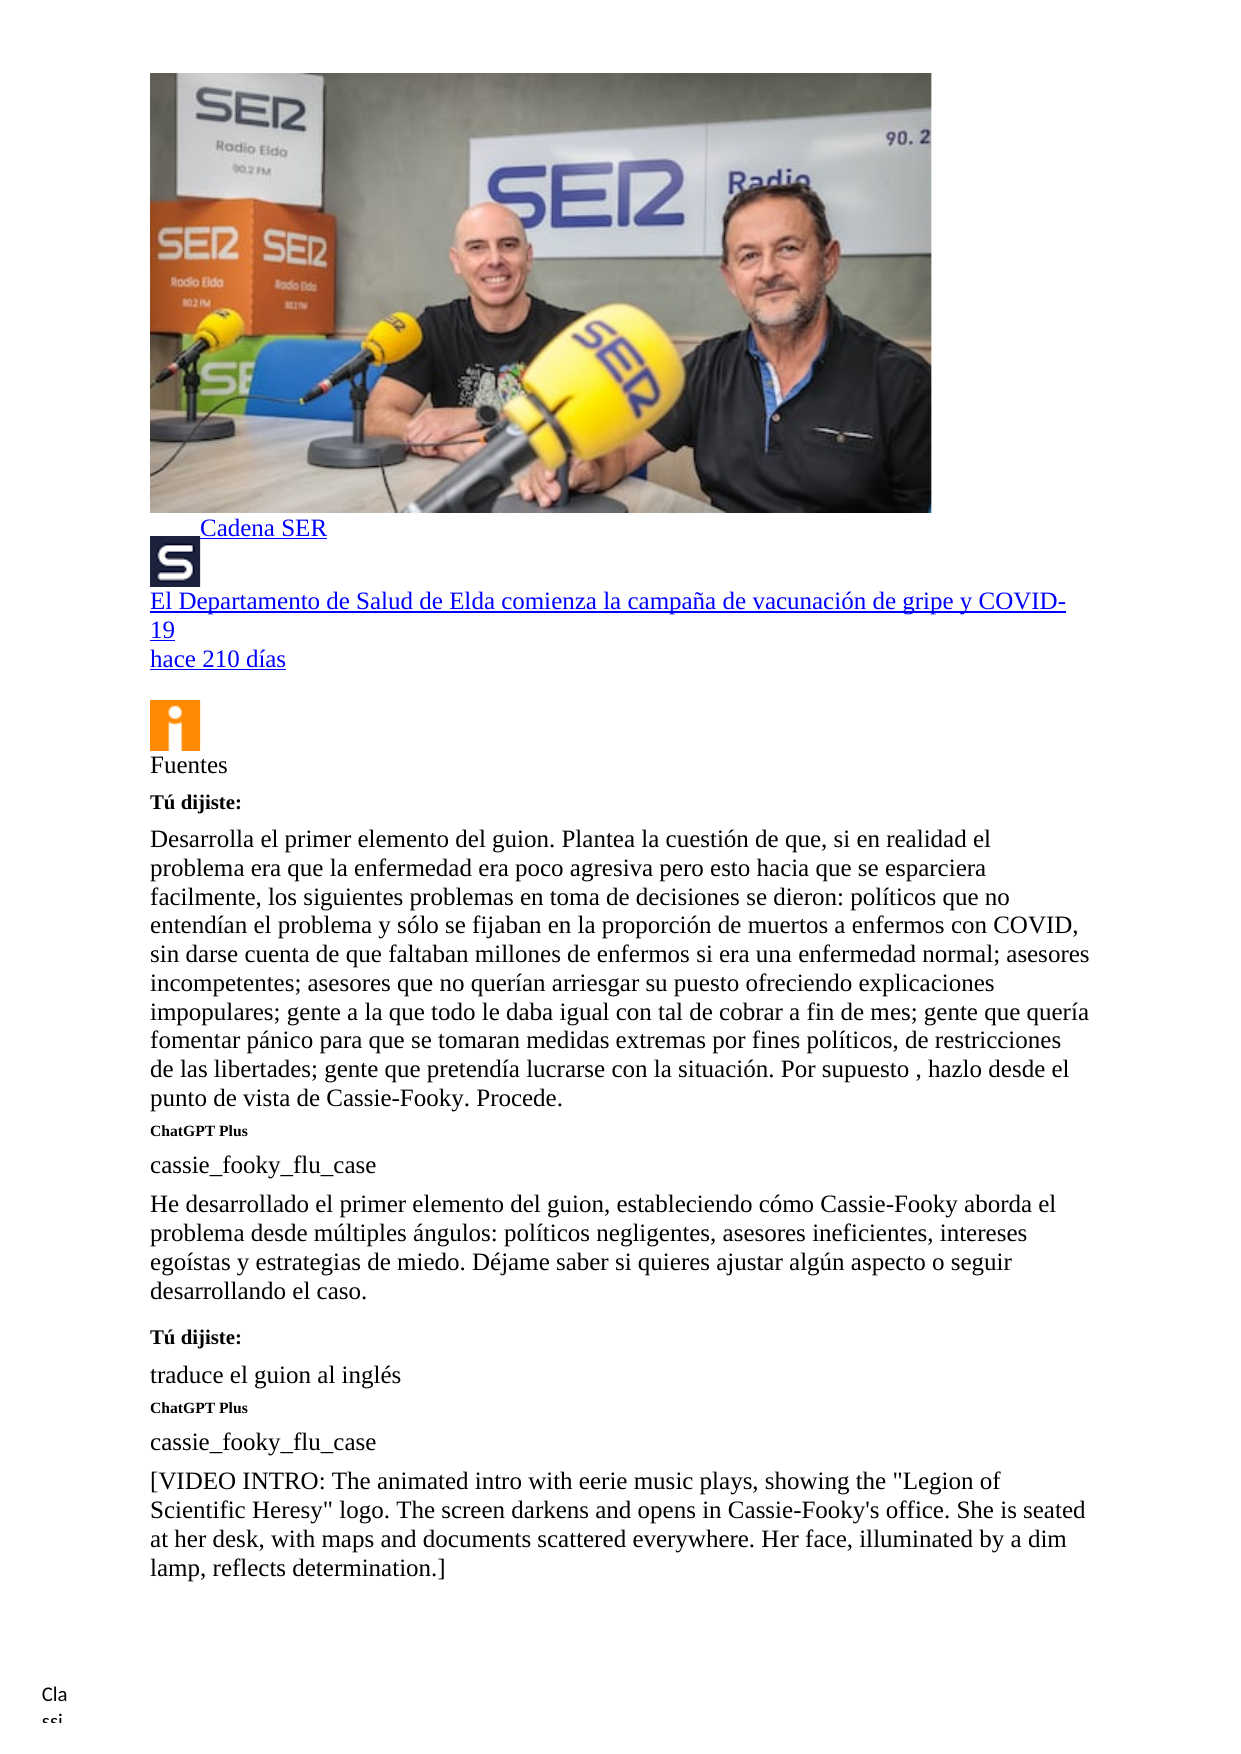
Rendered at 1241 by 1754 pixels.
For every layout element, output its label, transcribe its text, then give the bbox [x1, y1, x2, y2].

subtitle Tú dijiste: [150, 1325, 1090, 1349]
text He desarrollado el primer elemento del guion, estableciendo cómo Cassie-Fooky aborda el problema desde múltiples ángulos: políticos negligentes, asesores ineficientes, intereses egoístas y estrategias de miedo. Déjame saber si quieres ajustar algún aspecto o seguir desarrollando el caso. [150, 1189, 1090, 1304]
text cassie_fooky_flu_case [150, 1427, 1090, 1456]
picture [150, 536, 200, 587]
picture [150, 73, 932, 513]
picture [150, 700, 200, 751]
text Desarrolla el primer elemento del guion. Plantea la cuestión de que, si en realidad el problema era que la enfermedad era poco agresiva pero esto hacia que se esparciera facilmente, los siguientes problemas en toma de decisiones se dieron: políticos que no entendían el problema y sólo se fijaban en la proporción de muertos a enfermos con COVID, sin darse cuenta de que faltaban millones de enfermos si era una enfermedad normal; asesores incompetentes; asesores que no querían arriesgar su puesto ofreciendo explicaciones impopulares; gente a la que todo le daba igual con tal de cobrar a fin de mes; gente que quería fomentar pánico para que se tomaran medidas extremas por fines políticos, de restricciones de las libertades; gente que pretendía lucrarse con la situación. Por supuesto , hazlo desde el punto de vista de Cassie-Fooky. Procede. [150, 824, 1090, 1112]
text cassie_fooky_flu_case [150, 1150, 1090, 1179]
subtitle ChatGPT Plus [150, 1399, 1090, 1417]
subtitle Tú dijiste: [150, 789, 1090, 814]
text traduce el guion al inglés [150, 1360, 1090, 1388]
subtitle ChatGPT Plus [150, 1122, 1090, 1140]
text Fuentes [150, 750, 1090, 779]
text hace 210 días [150, 644, 1090, 672]
text Cadena SER [150, 513, 1090, 586]
text El Departamento de Salud de Elda comienza la campaña de vacunación de gripe y COVID-19 [150, 586, 1090, 644]
text [VIDEO INTRO: The animated intro with eerie music plays, showing the "Legion of Scientific Heresy" logo. The screen darkens and opens in Cassie-Fooky's office. She is seated at her desk, with maps and documents scattered everywhere. Her face, illuminated by a dim lamp, reflects determination.] [150, 1466, 1090, 1581]
